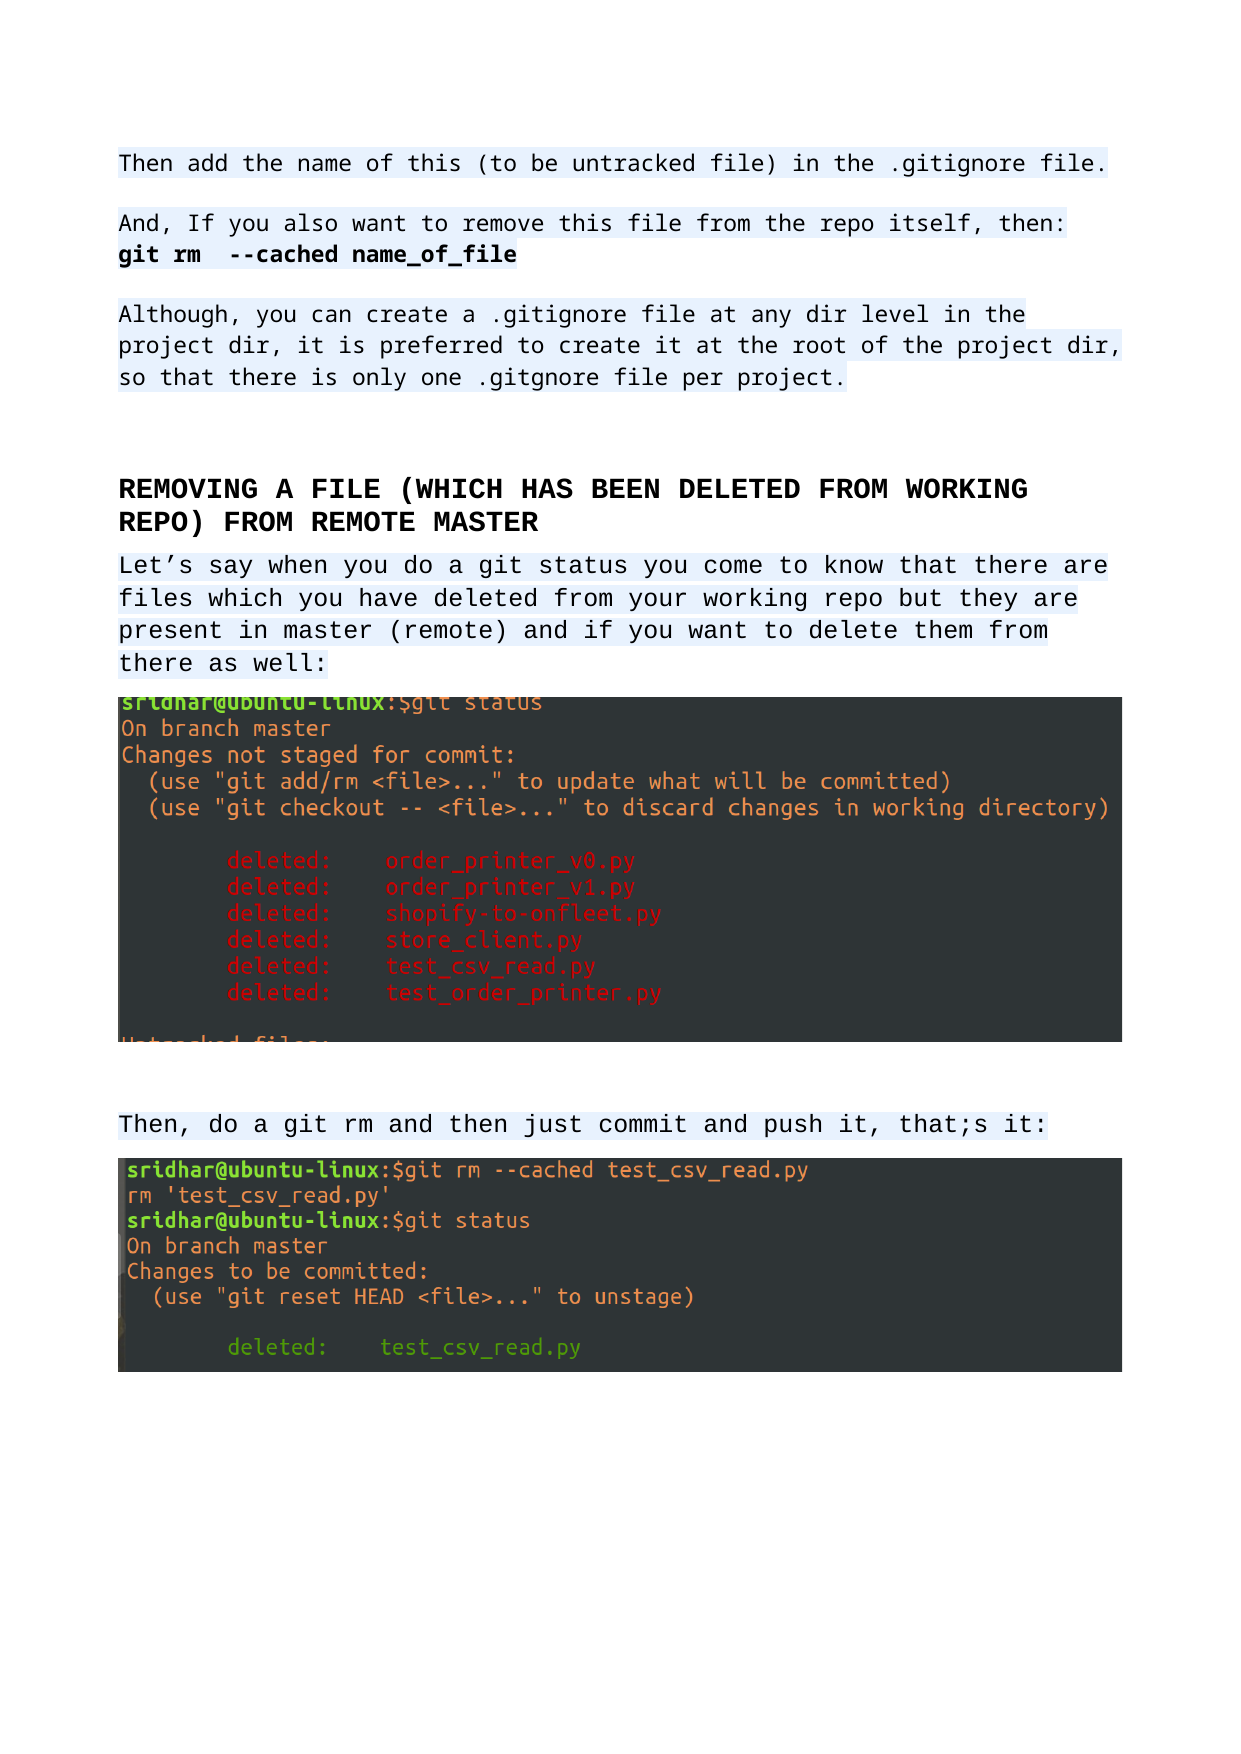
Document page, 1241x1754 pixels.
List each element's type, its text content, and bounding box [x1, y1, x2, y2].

picture [118, 1158, 1123, 1372]
picture [118, 697, 1123, 1042]
text Although, you can create a .gitignore file at any dir level in the project dir, it is preferred to create it at the root of the project dir, so that there is only one .gitgnore file per project. [118, 298, 1122, 392]
text Then add the name of this (to be untracked file) in the .gitignore file. [118, 147, 1122, 178]
text Let’s say when you do a git status you come to know that there are files which you have deleted from your working repo but they are present in master (remote) and if you want to delete them from there as well: [118, 553, 1122, 679]
text And, If you also want to remove this file from the repo itself, then: [118, 207, 1122, 238]
subtitle REMOVING A FILE (WHICH HAS BEEN DELETED FROM WORKING REPO) FROM REMOTE MASTER [118, 474, 1122, 540]
text Then, do a git rm and then just commit and push it, that;s it: [118, 1112, 1122, 1140]
text git rm --cached name_of_file [118, 238, 1122, 269]
